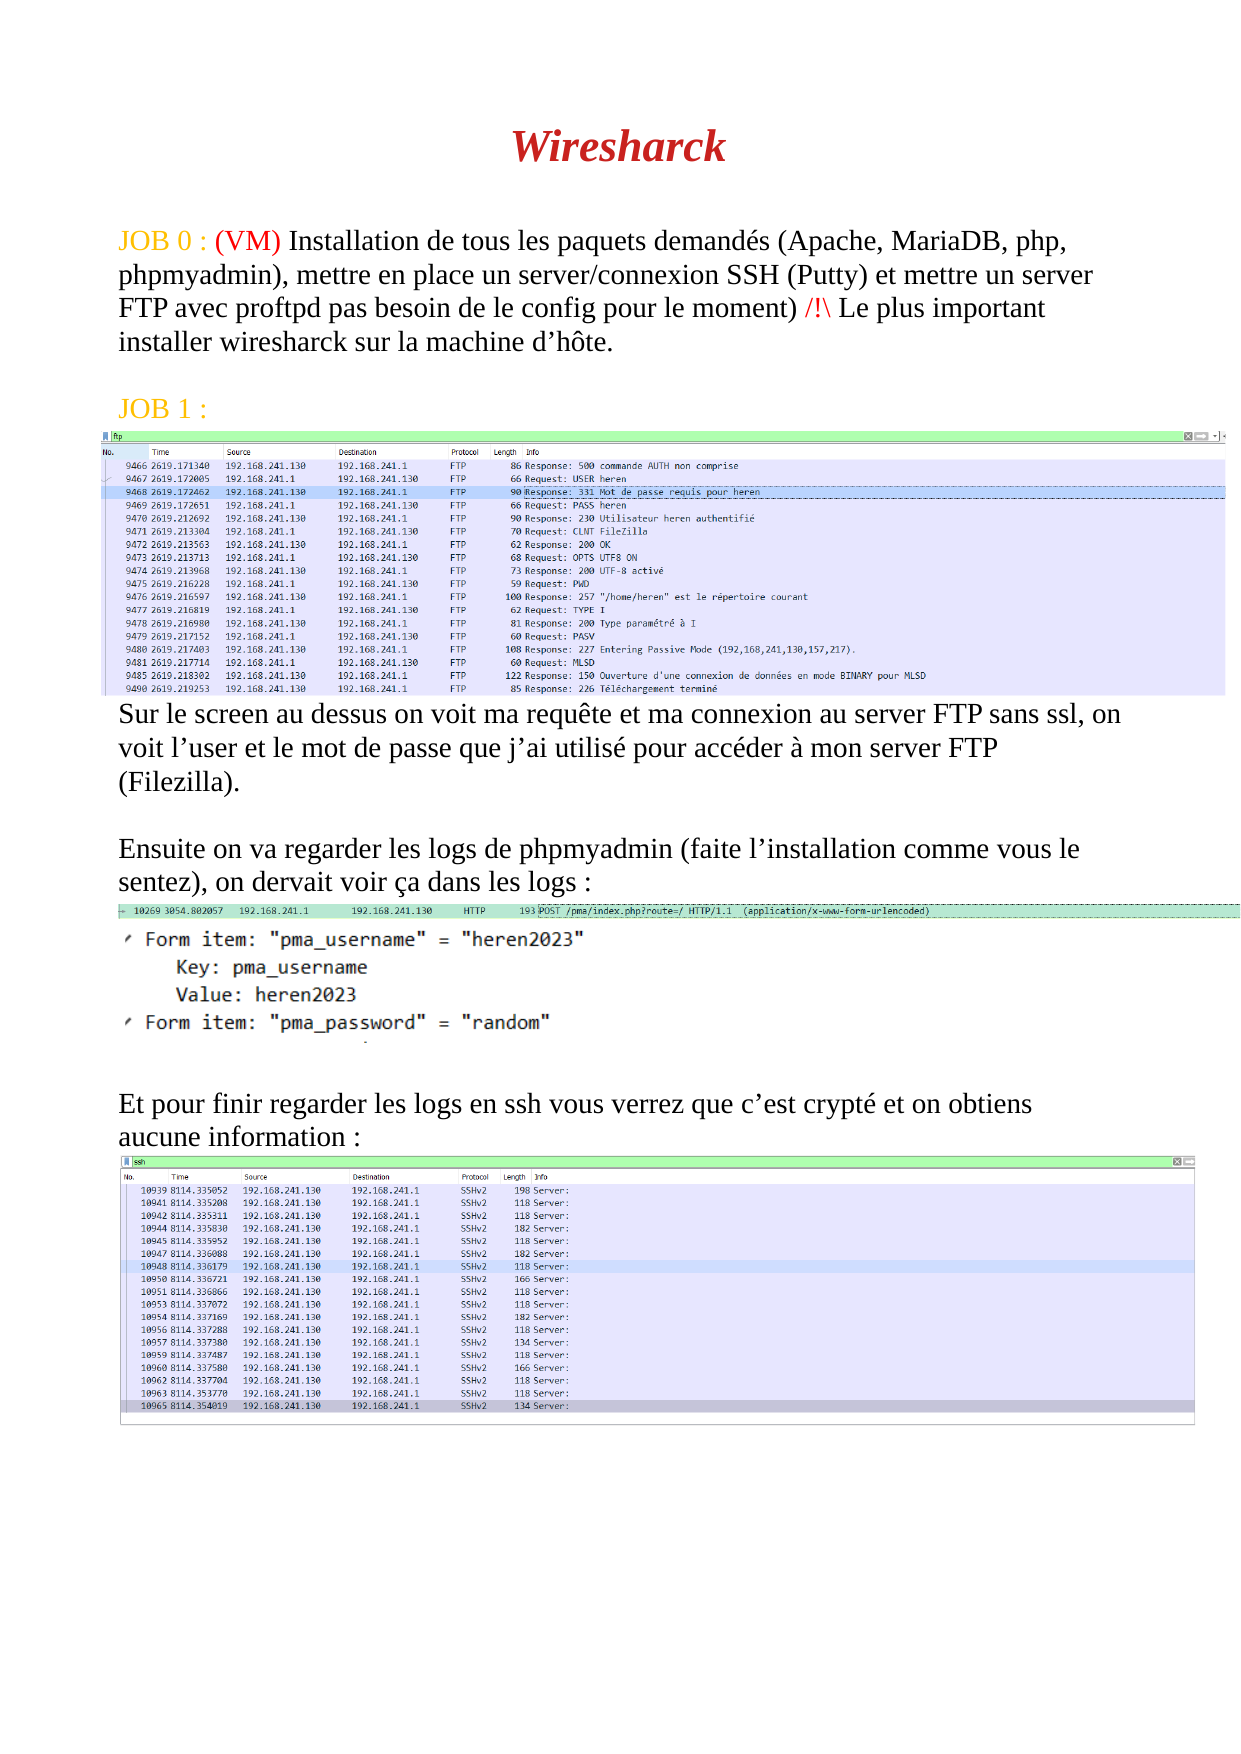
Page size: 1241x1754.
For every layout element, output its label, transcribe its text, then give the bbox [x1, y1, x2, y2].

text Sur le screen au dessus on voit ma requête et ma connexion au server FTP sans ssl, on voit l’user et le mot de passe que j’ai utilisé pour accéder à mon server FTP (Filezilla). [118, 697, 1122, 797]
picture [125, 926, 695, 1043]
text Et pour finir regarder les logs en ssh vous verrez que c’est crypté et on obtiens aucune information : [118, 1086, 1122, 1153]
text Wiresharck [118, 118, 1122, 171]
text JOB 0 : (VM) Installation de tous les paquets demandés (Apache, MariaDB, php, phpmyadmin), mettre en place un server/connexion SSH (Putty) et mettre un server FTP avec proftpd pas besoin de le config pour le moment) /!\ Le plus important installer wiresharck sur la machine d’hôte. [118, 223, 1122, 358]
text JOB 1 : [118, 391, 1122, 425]
text [118, 425, 1122, 431]
picture [101, 431, 1226, 697]
picture [118, 904, 1241, 919]
picture [120, 1155, 1196, 1426]
text Ensuite on va regarder les logs de phpmyadmin (faite l’installation comme vous le sentez), on dervait voir ça dans les logs : [118, 831, 1122, 898]
